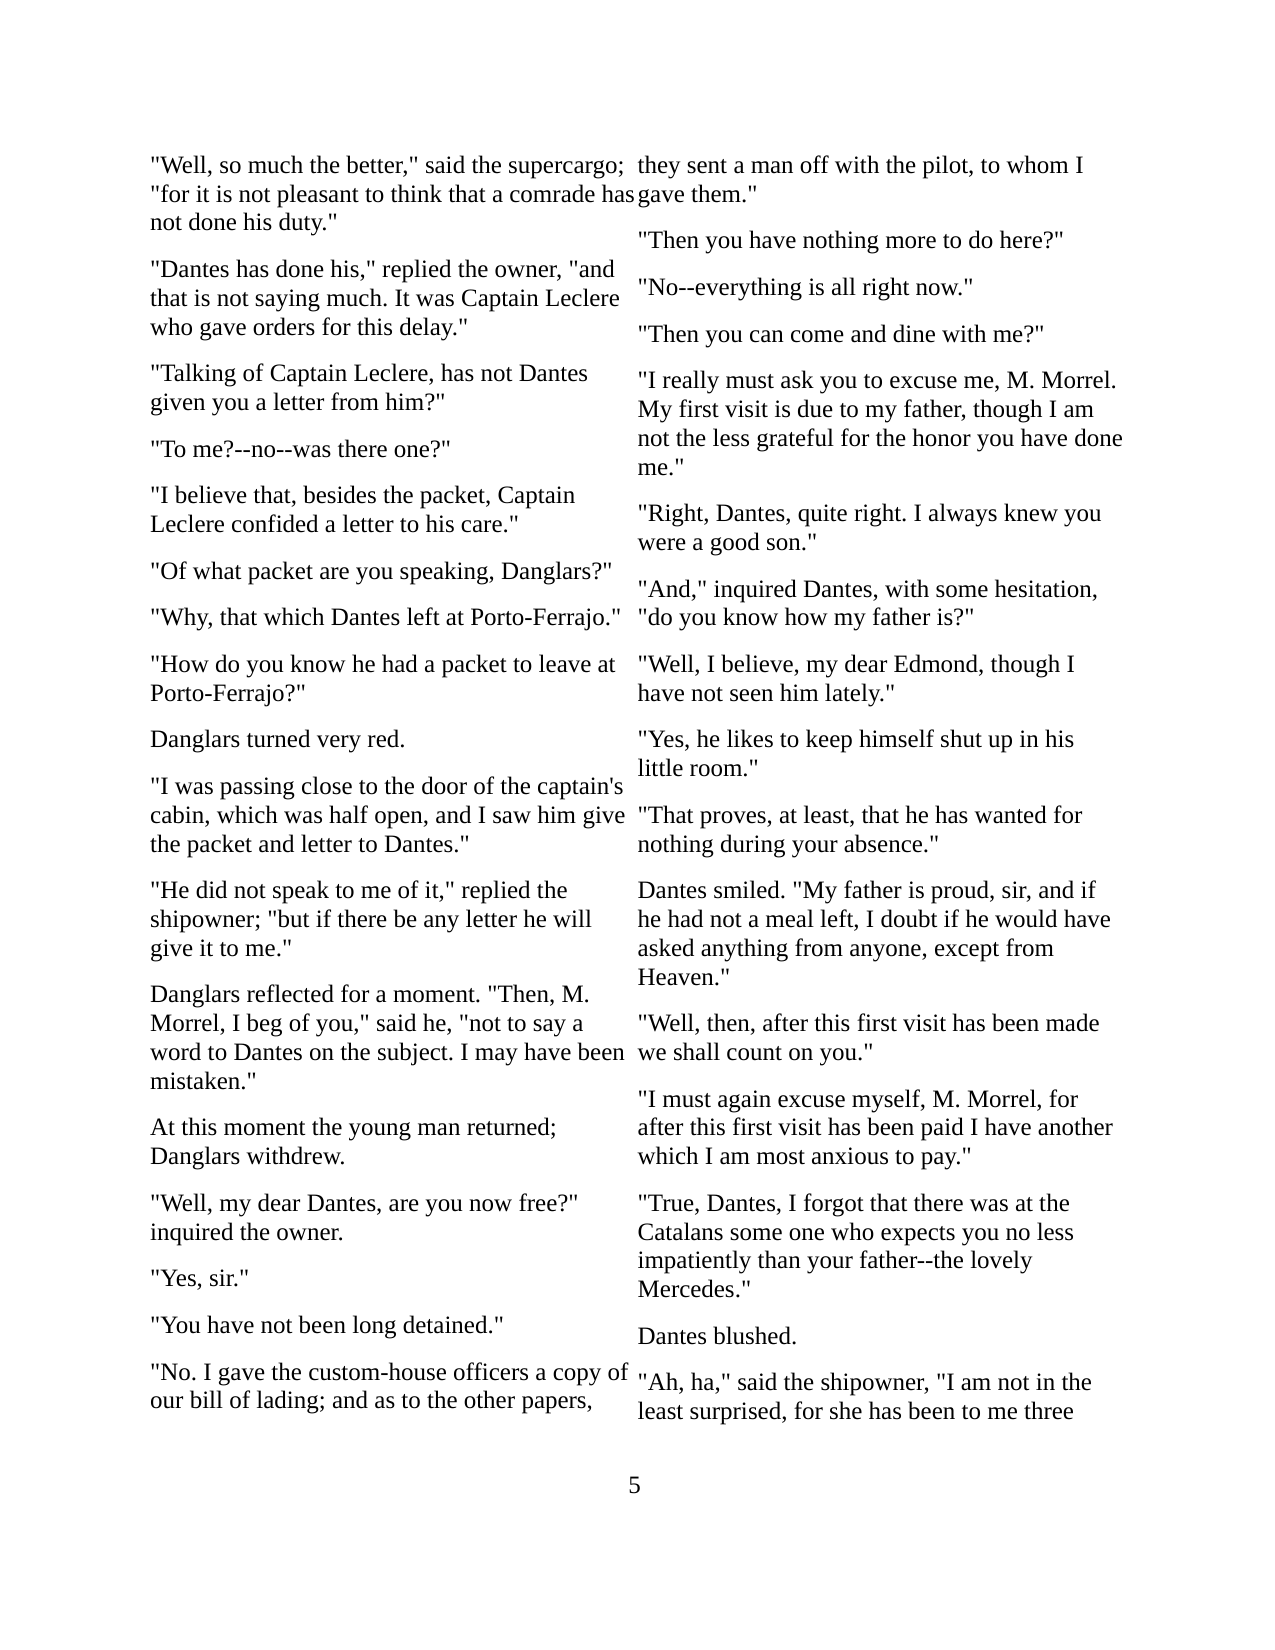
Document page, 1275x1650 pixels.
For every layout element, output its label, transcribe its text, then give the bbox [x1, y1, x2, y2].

text "Ah, ha," said the shipowner, "I am not in the least surprised, for she has been to me three [637, 1367, 1125, 1425]
text Danglars reflected for a moment. "Then, M. Morrel, I beg of you," said he, "not to say a word to Dantes on the subject. I may have been mistaken." [150, 979, 637, 1094]
text "How do you know he had a packet to leave at Porto-Ferrajo?" [150, 649, 637, 707]
text "Dantes has done his," replied the owner, "and that is not saying much. It was Captain Leclere who gave orders for this delay." [150, 254, 637, 340]
text Danglars turned very red. [150, 724, 637, 753]
text "And," inquired Dantes, with some hesitation, "do you know how my father is?" [637, 574, 1125, 631]
text "True, Dantes, I forgot that there was at the Catalans some one who expects you no less impatiently than your father--the lovely Mercedes." [637, 1188, 1125, 1303]
text "Well, so much the better," said the supercargo; "for it is not pleasant to think that a comrade has not done his duty." [150, 150, 637, 236]
text "Yes, he likes to keep himself shut up in his little room." [637, 724, 1125, 782]
text "Then you have nothing more to do here?" [637, 225, 1125, 254]
text "I must again excuse myself, M. Morrel, for after this first visit has been paid I have another which I am most anxious to pay." [637, 1084, 1125, 1170]
text "Yes, sir." [150, 1263, 637, 1292]
text "I really must ask you to excuse me, M. Morrel. My first visit is due to my father, though I am not the less grateful for the honor you have done me." [637, 365, 1125, 480]
text "Why, that which Dantes left at Porto-Ferrajo." [150, 602, 637, 631]
text "That proves, at least, that he has wanted for nothing during your absence." [637, 800, 1125, 857]
text "To me?--no--was there one?" [150, 434, 637, 462]
text "Talking of Captain Leclere, has not Dantes given you a letter from him?" [150, 358, 637, 416]
text "You have not been long detained." [150, 1310, 637, 1339]
text "Of what packet are you speaking, Danglars?" [150, 556, 637, 584]
text Dantes blushed. [637, 1321, 1125, 1349]
text "Right, Dantes, quite right. I always knew you were a good son." [637, 498, 1125, 556]
text "Then you can come and dine with me?" [637, 319, 1125, 347]
text "No--everything is all right now." [637, 272, 1125, 301]
text "No. I gave the custom-house officers a copy of our bill of lading; and as to the other papers, [150, 1357, 637, 1414]
text Dantes smiled. "My father is proud, sir, and if he had not a meal left, I doubt if he would have asked anything from anyone, except from Heaven." [637, 875, 1125, 990]
text "I was passing close to the door of the captain's cabin, which was half open, and I saw him give the packet and letter to Dantes." [150, 771, 637, 857]
text "I believe that, besides the packet, Captain Leclere confided a letter to his care." [150, 480, 637, 538]
text "He did not speak to me of it," replied the shipowner; "but if there be any letter he will give it to me." [150, 875, 637, 962]
text "Well, then, after this first visit has been made we shall count on you." [637, 1008, 1125, 1066]
text they sent a man off with the pilot, to whom I gave them." [637, 150, 1125, 207]
text "Well, my dear Dantes, are you now free?" inquired the owner. [150, 1188, 637, 1245]
text At this moment the young man returned; Danglars withdrew. [150, 1112, 637, 1170]
text "Well, I believe, my dear Edmond, though I have not seen him lately." [637, 649, 1125, 707]
